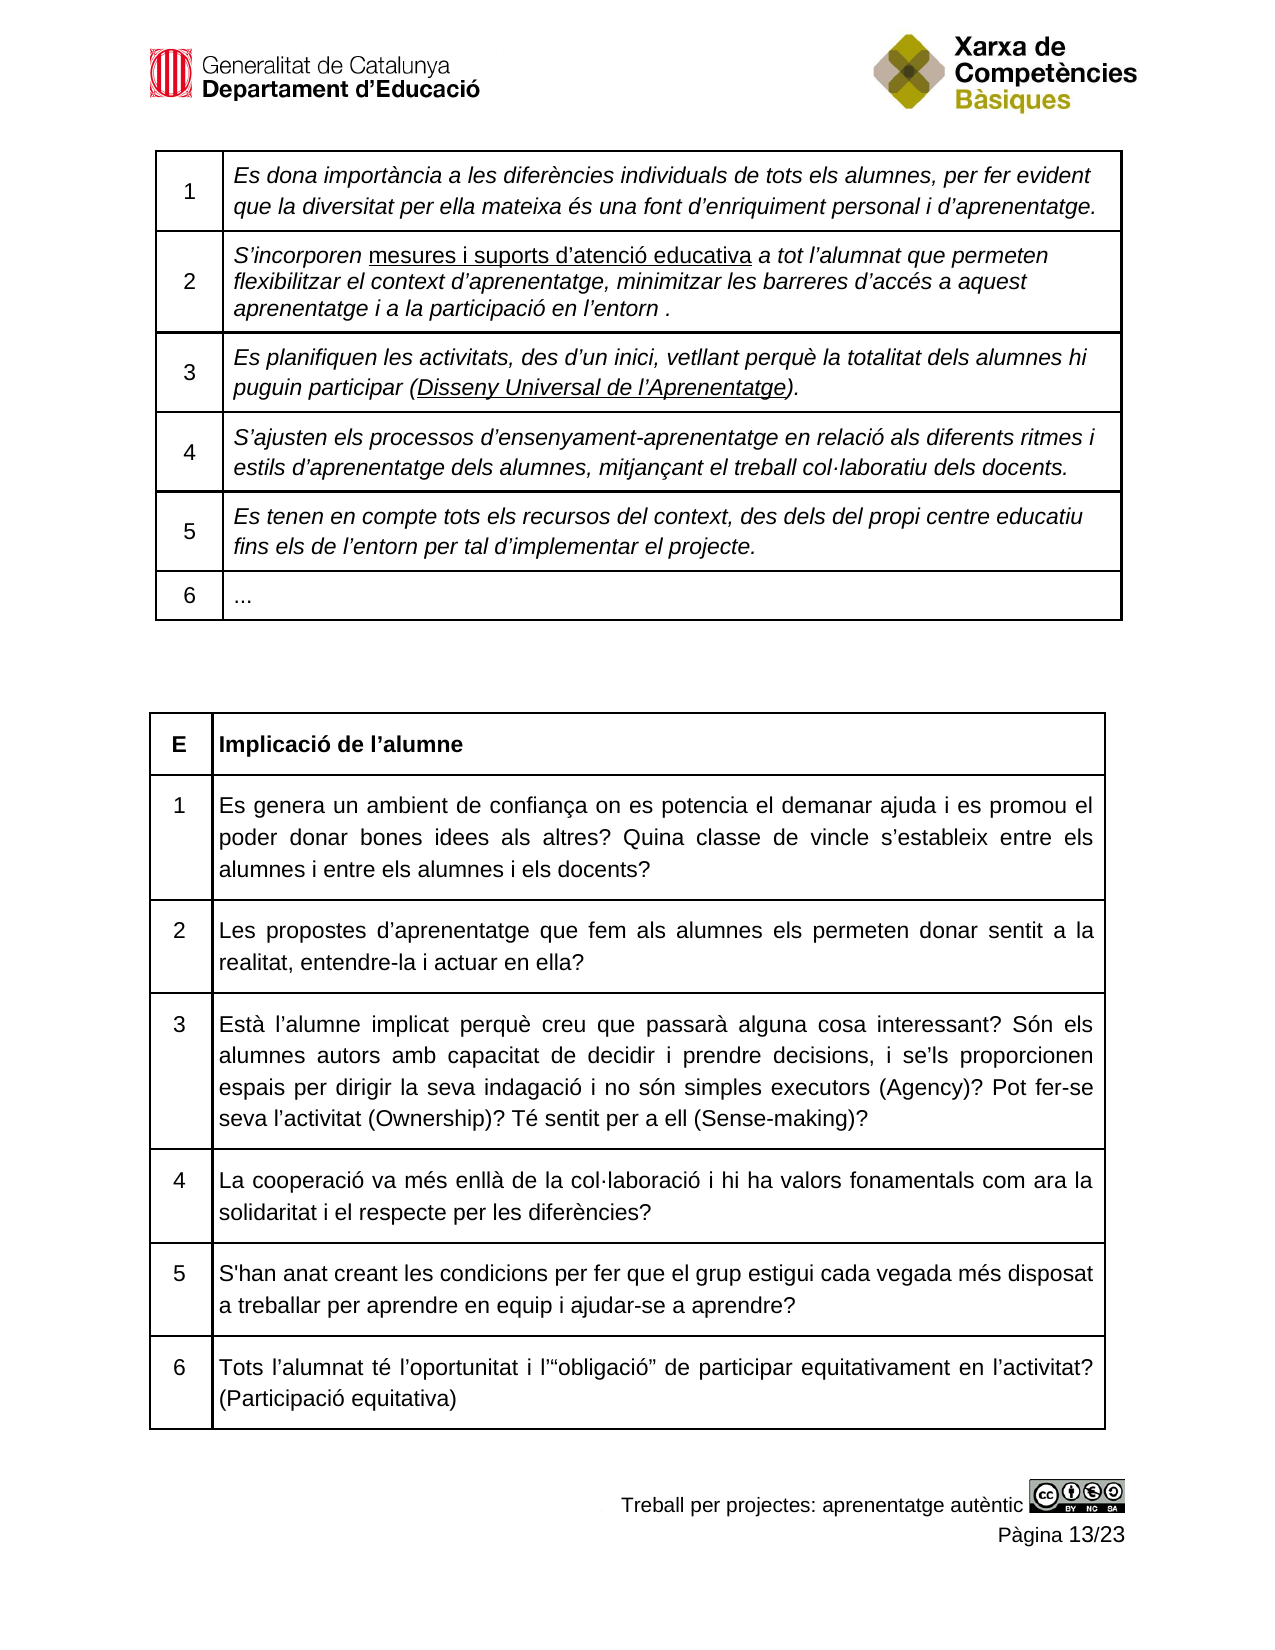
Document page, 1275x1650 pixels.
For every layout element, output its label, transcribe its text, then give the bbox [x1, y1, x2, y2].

table_cell Es tenen en compte tots els recursos del context, des dels del propi centre educatiu fins els de l’entorn per tal d’implementar el projecte. [224, 493, 1120, 570]
table_cell Està l’alumne implicat perquè creu que passarà alguna cosa interessant? Són els alumnes autors amb capacitat de decidir i prendre decisions, i se’ls proporcionen espais per dirigir la seva indagació i no són simples executors (Agency)? Pot fer-se seva l’activitat (Ownership)? Té sentit per a ell (Sense-making)? [214, 994, 1104, 1148]
table_cell 5 [157, 493, 222, 570]
table_header Implicació de l’alumne [214, 714, 1104, 774]
table_cell 4 [151, 1150, 211, 1242]
table_header E [151, 714, 211, 774]
table_cell La cooperació va més enllà de la col·laboració i hi ha valors fonamentals com ara la solidaritat i el respecte per les diferències? [214, 1150, 1104, 1242]
picture [1029, 1479, 1125, 1513]
picture [873, 28, 1148, 129]
table_cell 3 [151, 994, 211, 1148]
picture [150, 48, 504, 108]
table_cell 1 [151, 776, 211, 898]
table_cell 6 [151, 1337, 211, 1428]
table_cell ... [224, 572, 1120, 619]
table_cell Es planifiquen les activitats, des d’un inici, vetllant perquè la totalitat dels alumnes hi puguin participar (Disseny Universal de l’Aprenentatge). [224, 334, 1120, 411]
table_cell 4 [157, 413, 222, 490]
table_cell S’incorporen mesures i suports d’atenció educativa a tot l’alumnat que permeten flexibilitzar el context d’aprenentatge, minimitzar les barreres d’accés a aquest aprenentatge i a la participació en l’entorn . [224, 232, 1120, 331]
table_cell 5 [151, 1244, 211, 1335]
table_cell S’ajusten els processos d’ensenyament-aprenentatge en relació als diferents ritmes i estils d’aprenentatge dels alumnes, mitjançant el treball col·laboratiu dels docents. [224, 413, 1120, 490]
table_cell 2 [151, 901, 211, 992]
table_cell 3 [157, 334, 222, 411]
table_cell Es dona importància a les diferències individuals de tots els alumnes, per fer evident que la diversitat per ella mateixa és una font d’enriquiment personal i d’aprenentatge. [224, 152, 1120, 229]
table_cell 1 [157, 152, 222, 229]
table_cell 2 [157, 232, 222, 331]
table_cell 6 [157, 572, 222, 619]
table_cell Tots l’alumnat té l’oportunitat i l’“obligació” de participar equitativament en l’activitat? (Participació equitativa) [214, 1337, 1104, 1428]
table_cell Es genera un ambient de confiança on es potencia el demanar ajuda i es promou el poder donar bones idees als altres? Quina classe de vincle s’estableix entre els alumnes i entre els alumnes i els docents? [214, 776, 1104, 898]
table_cell S'han anat creant les condicions per fer que el grup estigui cada vegada més disposat a treballar per aprendre en equip i ajudar-se a aprendre? [214, 1244, 1104, 1335]
table_cell Les propostes d’aprenentatge que fem als alumnes els permeten donar sentit a la realitat, entendre-la i actuar en ella? [214, 901, 1104, 992]
